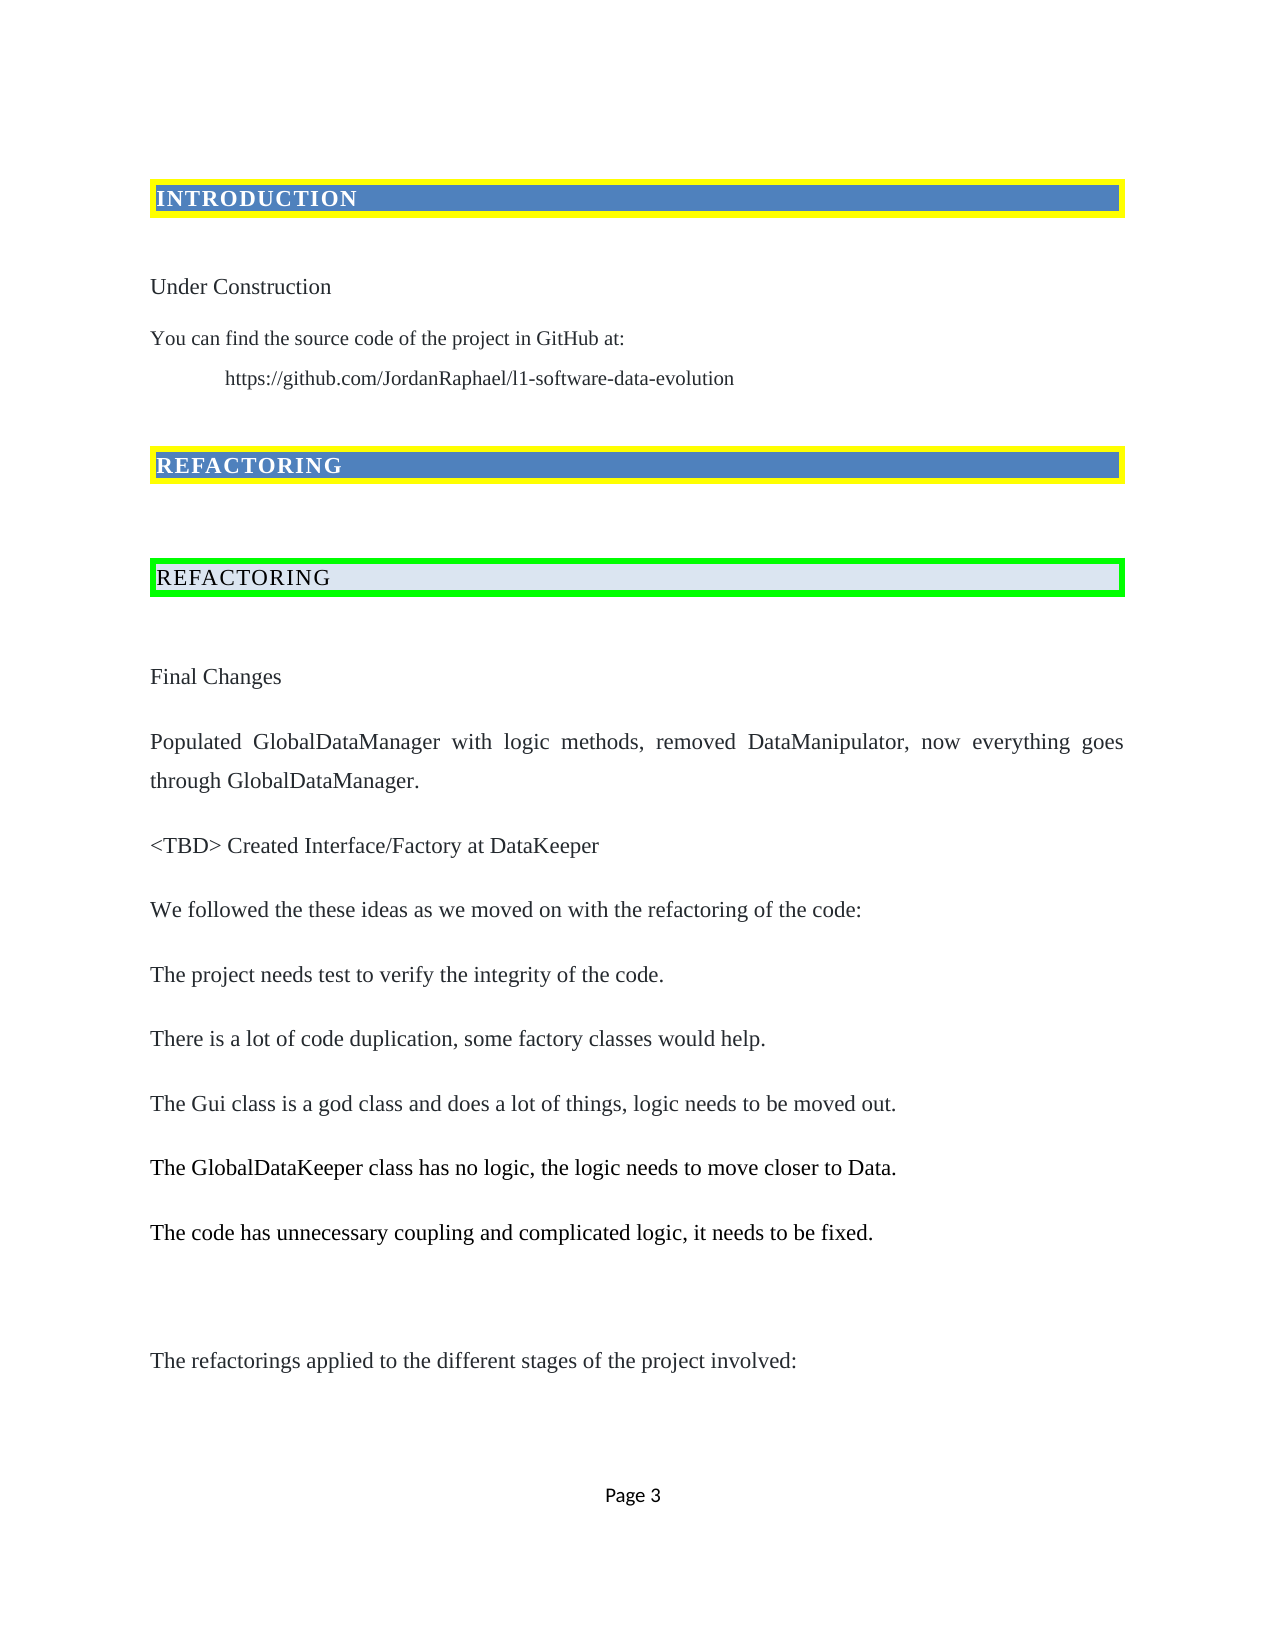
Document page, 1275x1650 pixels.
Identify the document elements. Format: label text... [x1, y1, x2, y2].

text You can find the source code of the project in GitHub at: [150, 325, 1125, 349]
text <TBD> Created Interface/Factory at DataKeeper [150, 832, 1125, 858]
text We followed the these ideas as we moved on with the refactoring of the code: [150, 896, 1125, 922]
text Populated GlobalDataManager with logic methods, removed DataManipulator, now everything goes through GlobalDataManager. [150, 728, 1125, 793]
text Under Construction [150, 273, 1125, 300]
text The code has unnecessary coupling and complicated logic, it needs to be fixed. [150, 1218, 1125, 1245]
subtitle Refactoring [156, 564, 1119, 590]
text The project needs test to verify the integrity of the code. [150, 961, 1125, 987]
text The GlobalDataKeeper class has no logic, the logic needs to move closer to Data. [150, 1154, 1125, 1180]
text Final Changes [150, 663, 1125, 689]
subtitle Refactoring [156, 452, 1119, 478]
subtitle Introduction [156, 185, 1119, 211]
text The Gui class is a god class and does a lot of things, logic needs to be moved out. [150, 1089, 1125, 1116]
text https://github.com/JordanRaphael/l1-software-data-evolution [150, 366, 1125, 389]
text There is a lot of code duplication, some factory classes would help. [150, 1025, 1125, 1051]
text The refactorings applied to the different stages of the project involved: [150, 1347, 1125, 1374]
